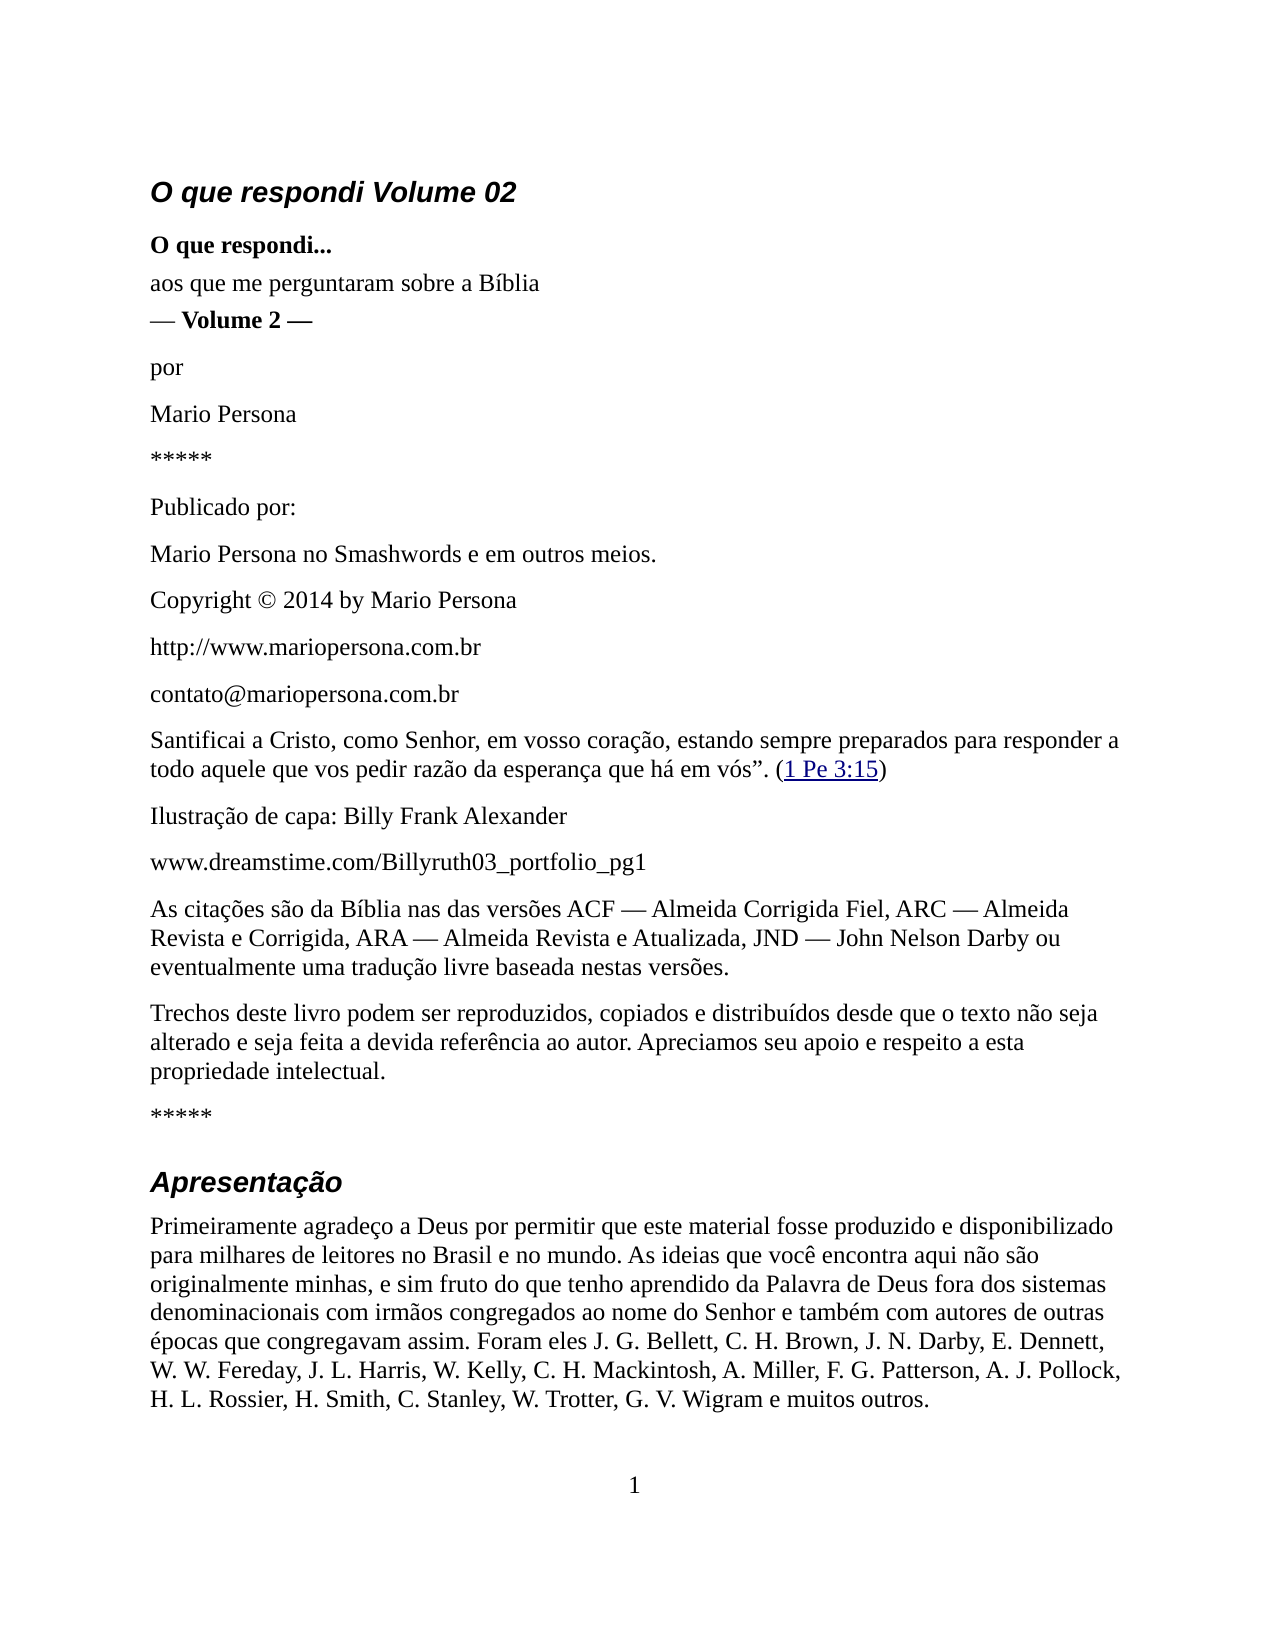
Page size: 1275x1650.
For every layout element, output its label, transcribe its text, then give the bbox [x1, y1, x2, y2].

text Mario Persona [150, 399, 1125, 427]
subtitle Apresentação [150, 1165, 1125, 1199]
text — Volume 2 — [150, 305, 1125, 334]
text Ilustração de capa: Billy Frank Alexander [150, 801, 1125, 829]
text Copyright © 2014 by Mario Persona [150, 585, 1125, 614]
text Publicado por: [150, 492, 1125, 521]
text O que respondi... [150, 230, 1125, 259]
text ***** [150, 1102, 1125, 1131]
text Santificai a Cristo, como Senhor, em vosso coração, estando sempre preparados para responder a todo aquele que vos pedir razão da esperança que há em vós”. (1 Pe 3:15) [150, 725, 1125, 783]
text www.dreamstime.com/Billyruth03_portfolio_pg1 [150, 847, 1125, 876]
text Mario Persona no Smashwords e em outros meios. [150, 539, 1125, 567]
text ***** [150, 445, 1125, 474]
text por [150, 352, 1125, 381]
text As citações são da Bíblia nas das versões ACF — Almeida Corrigida Fiel, ARC — Almeida Revista e Corrigida, ARA — Almeida Revista e Atualizada, JND — John Nelson Darby ou eventualmente uma tradução livre baseada nestas versões. [150, 894, 1125, 980]
subtitle O que respondi Volume 02 [150, 175, 1125, 208]
text Trechos deste livro podem ser reproduzidos, copiados e distribuídos desde que o texto não seja alterado e seja feita a devida referência ao autor. Apreciamos seu apoio e respeito a esta propriedade intelectual. [150, 998, 1125, 1084]
text aos que me perguntaram sobre a Bíblia [150, 268, 1125, 296]
text http://www.mariopersona.com.br [150, 632, 1125, 661]
text Primeiramente agradeço a Deus por permitir que este material fosse produzido e disponibilizado para milhares de leitores no Brasil e no mundo. As ideias que você encontra aqui não são originalmente minhas, e sim fruto do que tenho aprendido da Palavra de Deus fora dos sistemas denominacionais com irmãos congregados ao nome do Senhor e também com autores de outras épocas que congregavam assim. Foram eles J. G. Bellett, C. H. Brown, J. N. Darby, E. Dennett, W. W. Fereday, J. L. Harris, W. Kelly, C. H. Mackintosh, A. Miller, F. G. Patterson, A. J. Pollock, H. L. Rossier, H. Smith, C. Stanley, W. Trotter, G. V. Wigram e muitos outros. [150, 1211, 1125, 1412]
text contato@mariopersona.com.br [150, 679, 1125, 707]
